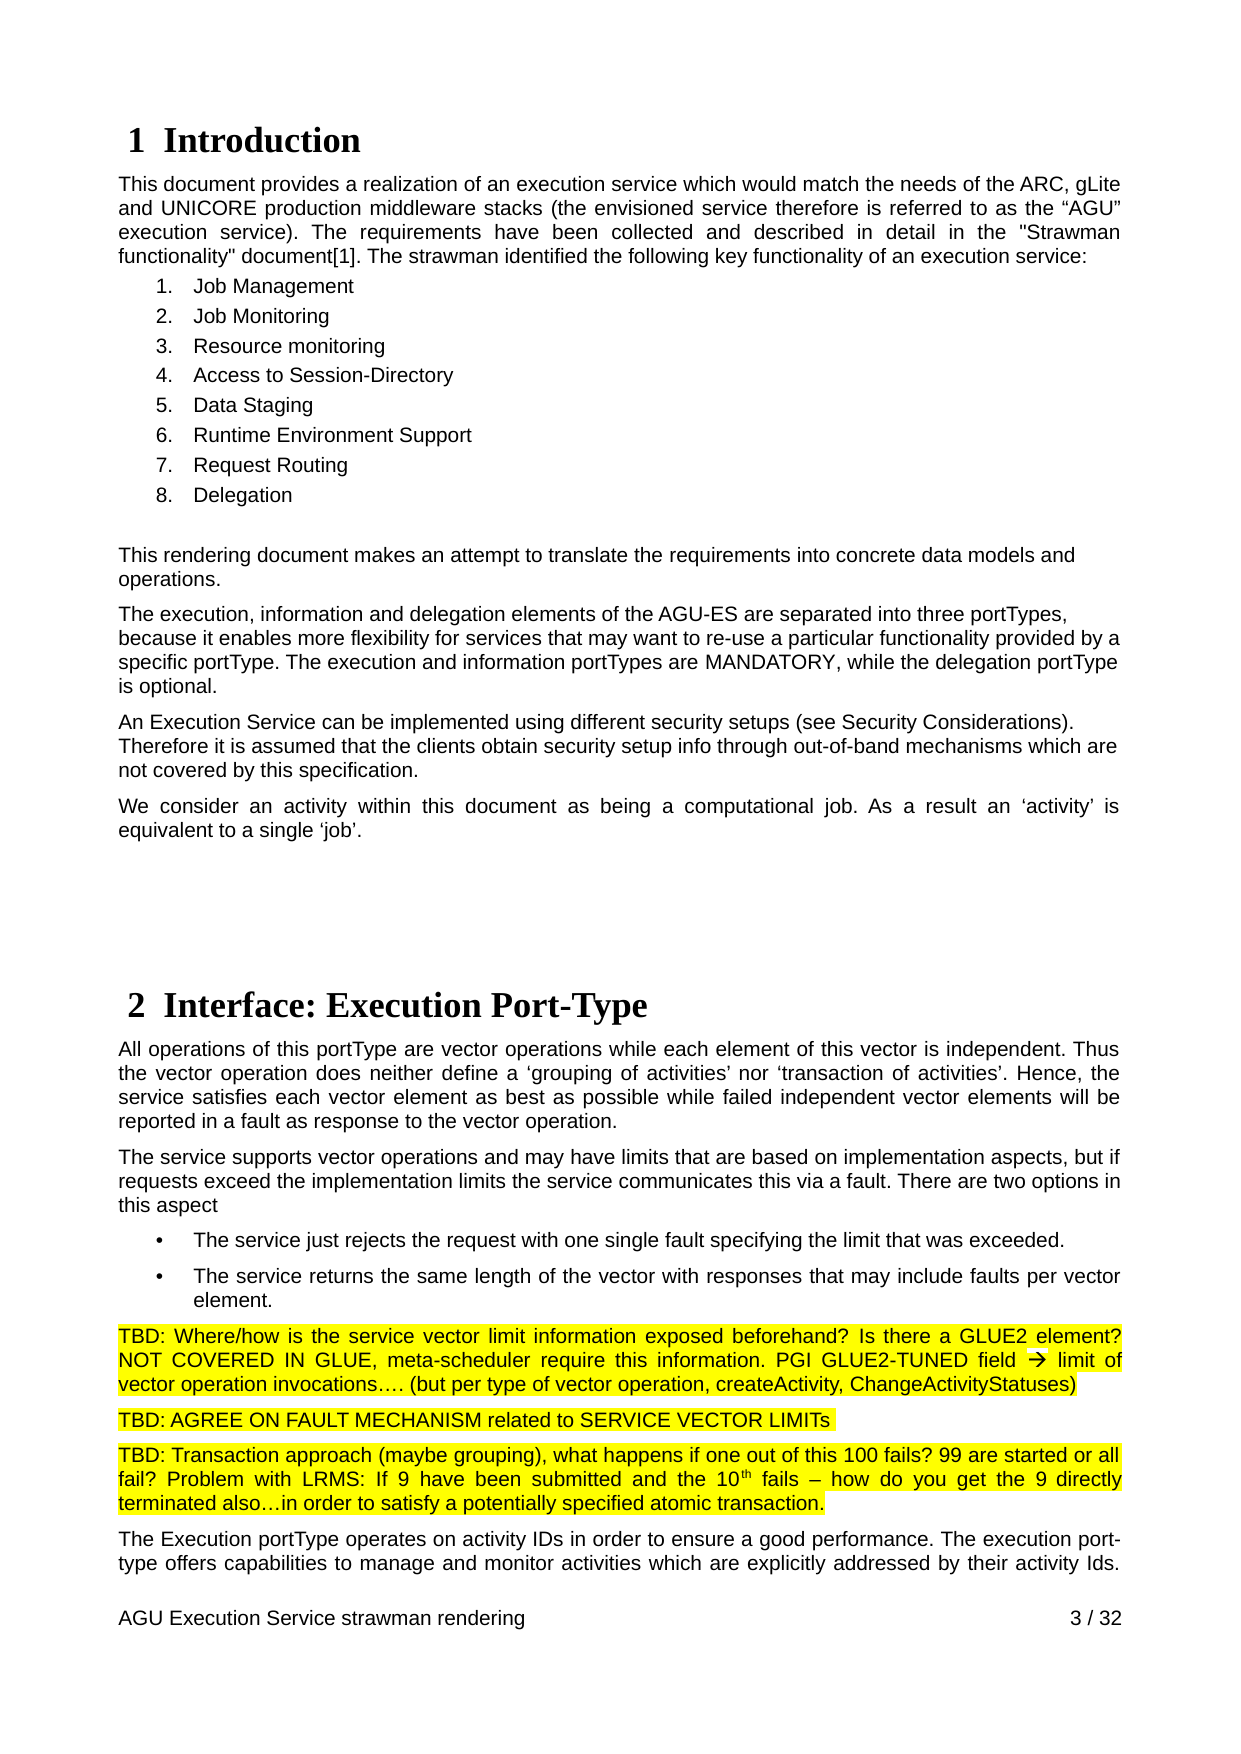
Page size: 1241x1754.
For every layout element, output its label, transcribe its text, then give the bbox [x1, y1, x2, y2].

list The service supports vector operations and may have limits that are based on implementation aspects, but if requests exceed the implementation limits the service communicates this via a fault. There are two options in this aspect [118, 1144, 1122, 1216]
text This document provides a realization of an execution service which would match the needs of the ARC, gLite and UNICORE production middleware stacks (the envisioned service therefore is referred to as the “AGU” execution service). The requirements have been collected and described in detail in the "Strawman functionality" document[1]. The strawman identified the following key functionality of an execution service: [118, 172, 1122, 268]
list Job Monitoring [156, 303, 1122, 327]
list Job Management [156, 274, 1122, 298]
subtitle Introduction [118, 118, 1122, 160]
list Runtime Environment Support [156, 423, 1122, 447]
list The Execution portType operates on activity IDs in order to ensure a good performance. The execution port-type offers capabilities to manage and monitor activities which are explicitly addressed by their activity Ids. [118, 1527, 1122, 1575]
text TBD: Where/how is the service vector limit information exposed beforehand? Is there a GLUE2 element? NOT COVERED IN GLUE, meta-scheduler require this information. PGI GLUE2-TUNED field  limit of vector operation invocations…. (but per type of vector operation, createActivity, ChangeActivityStatuses) [118, 1324, 1122, 1396]
list Access to Session-Directory [156, 363, 1122, 387]
list Request Routing [156, 453, 1122, 477]
text TBD: Transaction approach (maybe grouping), what happens if one out of this 100 fails? 99 are started or all fail? Problem with LRMS: If 9 have been submitted and the 10th fails – how do you get the 9 directly terminated also…in order to satisfy a potentially specified atomic transaction. [118, 1443, 1122, 1515]
subtitle Interface: Execution Port-Type [118, 983, 1122, 1025]
list Resource monitoring [156, 333, 1122, 357]
list Data Staging [156, 393, 1122, 417]
list The service just rejects the request with one single fault specifying the limit that was exceeded. [156, 1228, 1122, 1252]
text The execution, information and delegation elements of the AGU-ES are separated into three portTypes, because it enables more flexibility for services that may want to re-use a particular functionality provided by a specific portType. The execution and information portTypes are MANDATORY, while the delegation portType is optional. [118, 602, 1122, 698]
text We consider an activity within this document as being a computational job. As a result an ‘activity’ is equivalent to a single ‘job’. [118, 793, 1122, 841]
list The service returns the same length of the vector with responses that may include faults per vector element. [156, 1264, 1122, 1312]
list TBD: AGREE ON FAULT MECHANISM related to SERVICE VECTOR LIMITs [118, 1407, 1122, 1431]
list All operations of this portType are vector operations while each element of this vector is independent. Thus the vector operation does neither define a ‘grouping of activities’ nor ‘transaction of activities’. Hence, the service satisfies each vector element as best as possible while failed independent vector elements will be reported in a fault as response to the vector operation. [118, 1037, 1122, 1133]
text An Execution Service can be implemented using different security setups (see Security Considerations). Therefore it is assumed that the clients obtain security setup info through out-of-band mechanisms which are not covered by this specification. [118, 710, 1122, 782]
text This rendering document makes an attempt to translate the requirements into concrete data models and operations. [118, 519, 1122, 591]
list Delegation [156, 483, 1122, 507]
